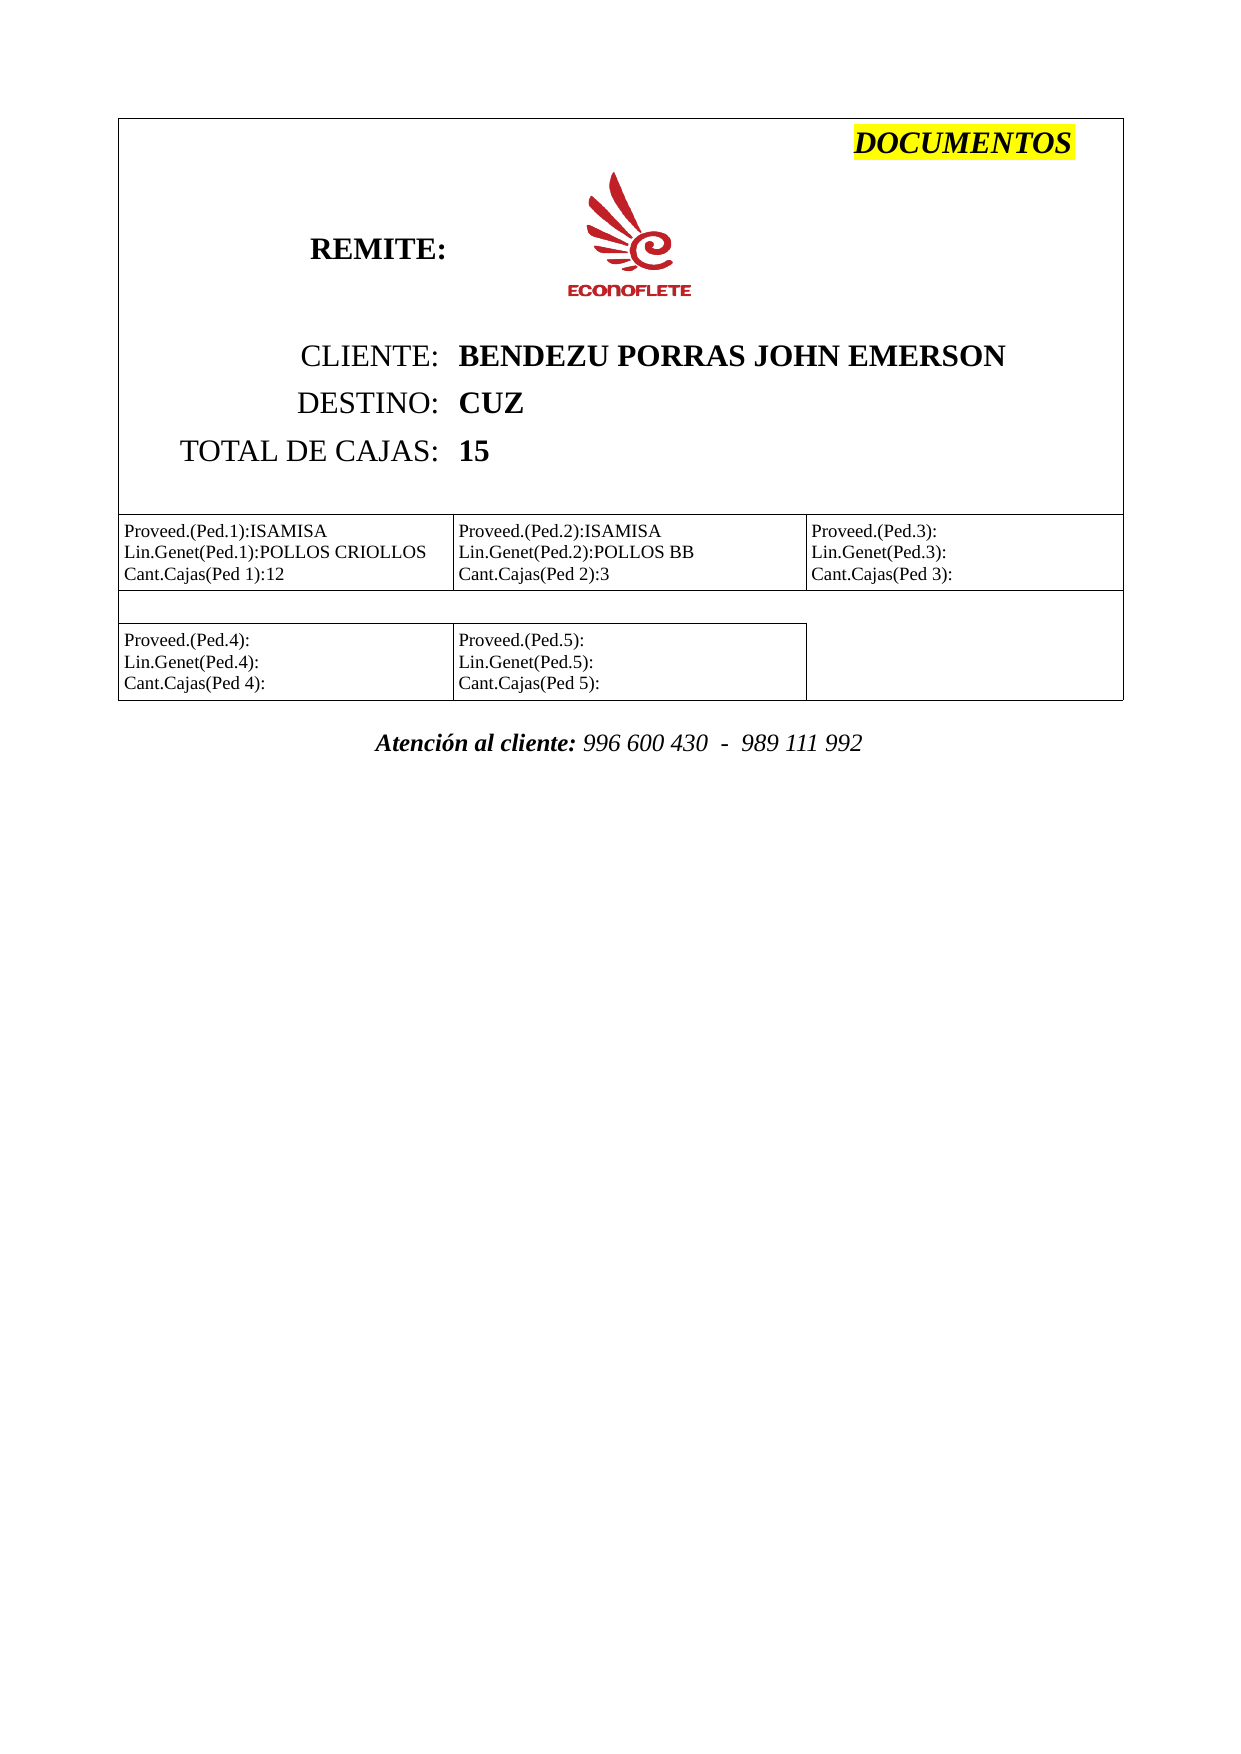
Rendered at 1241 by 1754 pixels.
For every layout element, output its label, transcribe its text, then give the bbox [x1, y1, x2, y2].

table_header [119, 119, 453, 166]
table_cell [807, 623, 1123, 699]
table_cell [119, 474, 453, 514]
text Atención al cliente: 996 600 430 - 989 111 992 [118, 728, 1122, 757]
table_cell [453, 474, 806, 514]
table_cell [806, 379, 1123, 426]
table_header DOCUMENTOS [806, 119, 1123, 166]
table_cell CUZ [453, 379, 806, 426]
table_cell [119, 591, 453, 623]
table_cell Proveed.(Ped.5): Lin.Genet(Ped.5): Cant.Cajas(Ped 5): [454, 624, 806, 699]
picture [552, 171, 707, 297]
table_cell [806, 591, 1123, 623]
table_cell Proveed.(Ped.3): Lin.Genet(Ped.3): Cant.Cajas(Ped 3): [807, 515, 1123, 590]
table_cell [453, 591, 806, 623]
table_cell REMITE: [119, 166, 453, 332]
table_cell 15 [453, 426, 1123, 474]
table_cell Proveed.(Ped.1):ISAMISA Lin.Genet(Ped.1):POLLOS CRIOLLOS Cant.Cajas(Ped 1):12 [119, 515, 453, 590]
table_cell Proveed.(Ped.4): Lin.Genet(Ped.4): Cant.Cajas(Ped 4): [119, 624, 453, 699]
table_cell CLIENTE: [119, 332, 453, 379]
table_cell [806, 166, 1123, 332]
table_cell Proveed.(Ped.2):ISAMISA Lin.Genet(Ped.2):POLLOS BB Cant.Cajas(Ped 2):3 [454, 515, 806, 590]
table_cell [806, 474, 1123, 514]
table_cell TOTAL DE CAJAS: [119, 426, 453, 474]
table_header [453, 119, 806, 166]
table_cell DESTINO: [119, 379, 453, 426]
table_cell [453, 166, 806, 332]
table_cell BENDEZU PORRAS JOHN EMERSON [453, 332, 1123, 379]
